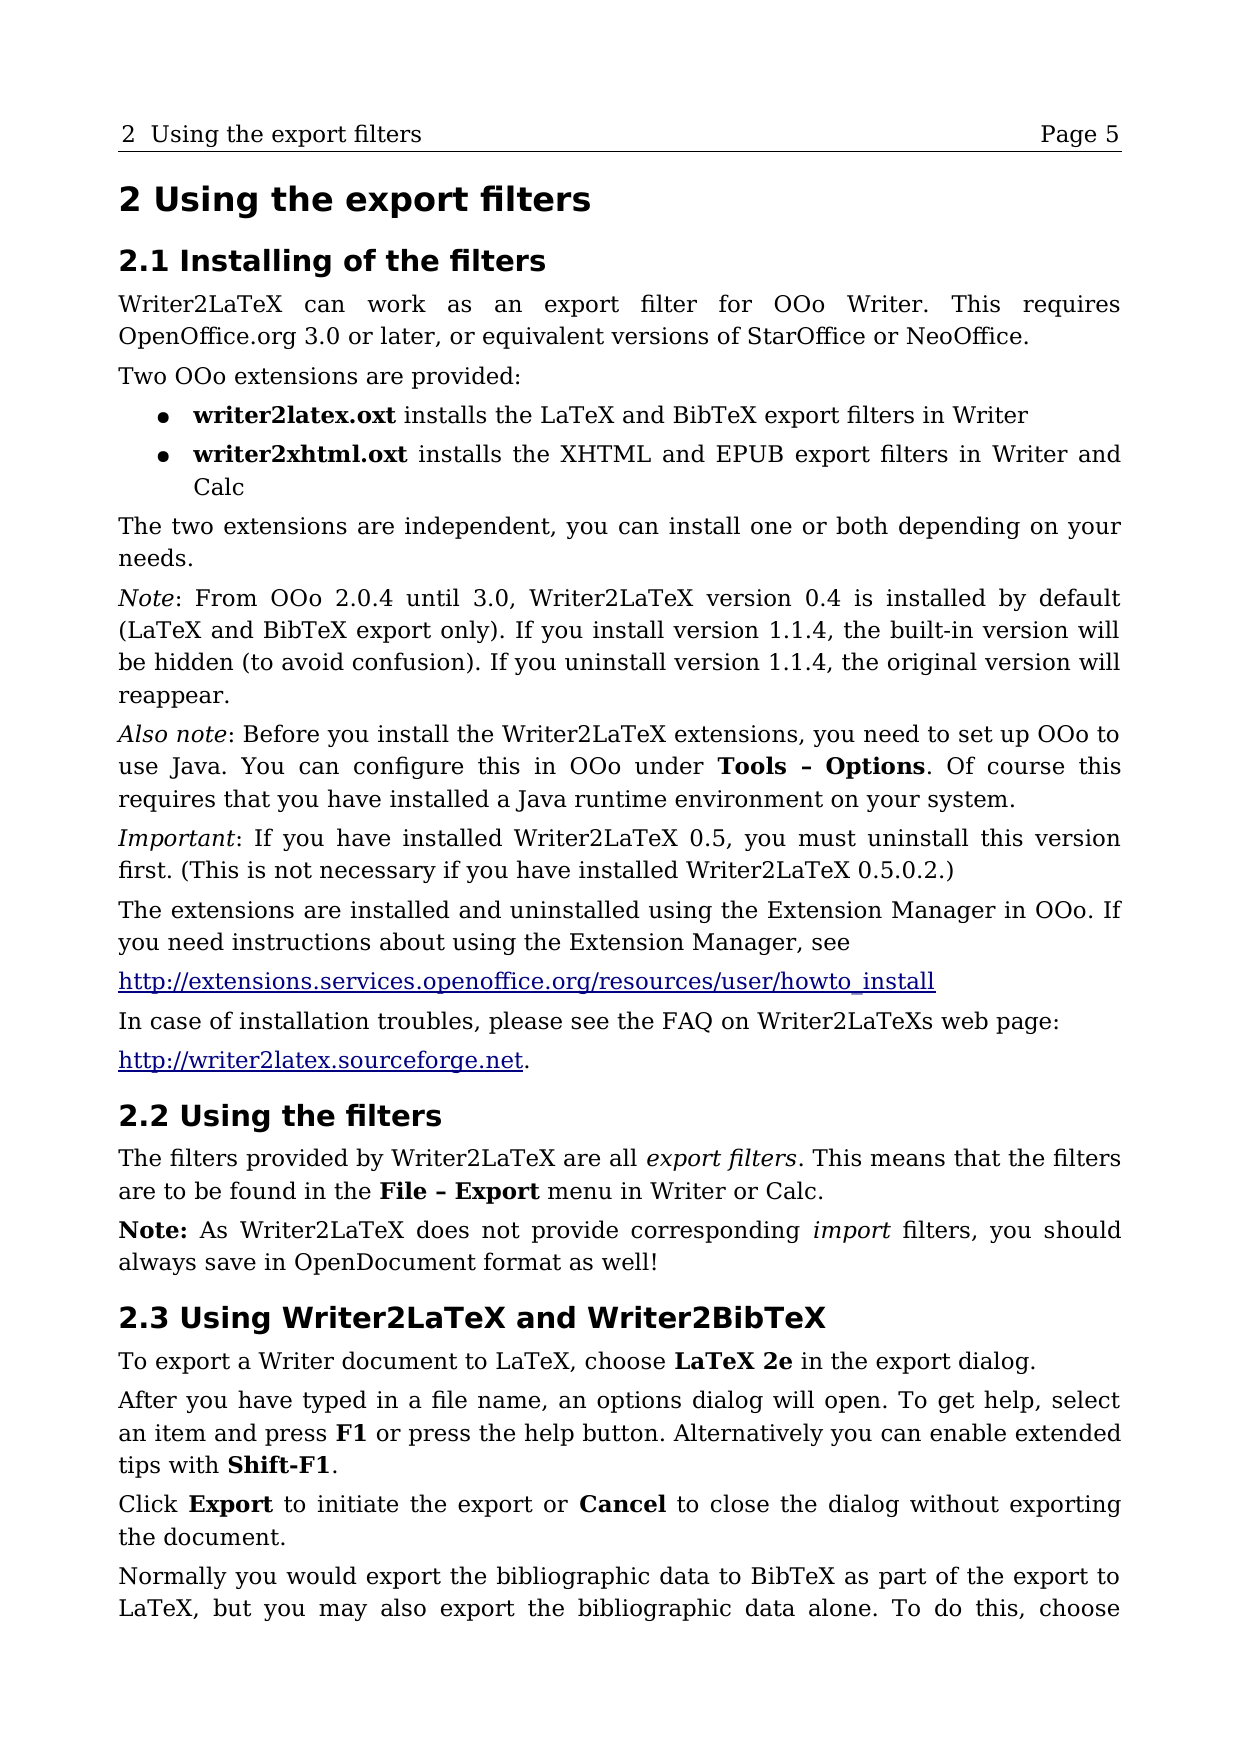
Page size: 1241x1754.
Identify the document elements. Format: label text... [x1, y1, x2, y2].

text Also note: Before you install the Writer2LaTeX extensions, you need to set up OOo to use Java. You can configure this in OOo under Tools – Options. Of course this requires that you have installed a Java runtime environment on your system. [118, 721, 1122, 812]
text Writer2LaTeX can work as an export filter for OOo Writer. This requires OpenOffice.org 3.0 or later, or equivalent versions of StarOffice or NeoOffice. [118, 291, 1122, 350]
text The extensions are installed and uninstalled using the Extension Manager in OOo. If you need instructions about using the Extension Manager, see [118, 897, 1122, 956]
subtitle Using the filters [118, 1099, 1122, 1133]
text Note: As Writer2LaTeX does not provide corresponding import filters, you should always save in OpenDocument format as well! [118, 1217, 1122, 1276]
text Important: If you have installed Writer2LaTeX 0.5, you must uninstall this version first. (This is not necessary if you have installed Writer2LaTeX 0.5.0.2.) [118, 825, 1122, 884]
text Note: From OOo 2.0.4 until 3.0, Writer2LaTeX version 0.4 is installed by default (LaTeX and BibTeX export only). If you install version 1.1.4, the built-in version will be hidden (to avoid confusion). If you uninstall version 1.1.4, the original version will reappear. [118, 585, 1122, 708]
text Normally you would export the bibliographic data to BibTeX as part of the export to LaTeX, but you may also export the bibliographic data alone. To do this, choose [118, 1563, 1122, 1622]
subtitle Using the export filters [118, 181, 1122, 219]
text Two OOo extensions are provided: [118, 363, 1122, 389]
subtitle Using Writer2LaTeX and Writer2BibTeX [118, 1301, 1122, 1335]
text The filters provided by Writer2LaTeX are all export filters. This means that the filters are to be found in the File – Export menu in Writer or Calc. [118, 1145, 1122, 1205]
text Click Export to initiate the export or Cancel to close the dialog without exporting the document. [118, 1491, 1122, 1550]
text http://writer2latex.sourceforge.net. [118, 1047, 1122, 1074]
text After you have typed in a file name, an options dialog will open. To get help, select an item and press F1 or press the help button. Alternatively you can enable extended tips with Shift-F1. [118, 1387, 1122, 1479]
text http://extensions.services.openoffice.org/resources/user/howto_install [118, 968, 1122, 995]
text To export a Writer document to LaTeX, choose LaTeX 2e in the export dialog. [118, 1348, 1122, 1375]
list writer2xhtml.oxt installs the XHTML and EPUB export filters in Writer and Calc [156, 441, 1122, 501]
text The two extensions are independent, you can install one or both depending on your needs. [118, 513, 1122, 572]
text In case of installation troubles, please see the FAQ on Writer2LaTeXs web page: [118, 1008, 1122, 1034]
subtitle Installing of the filters [118, 244, 1122, 278]
list writer2latex.oxt installs the LaTeX and BibTeX export filters in Writer [156, 402, 1122, 429]
